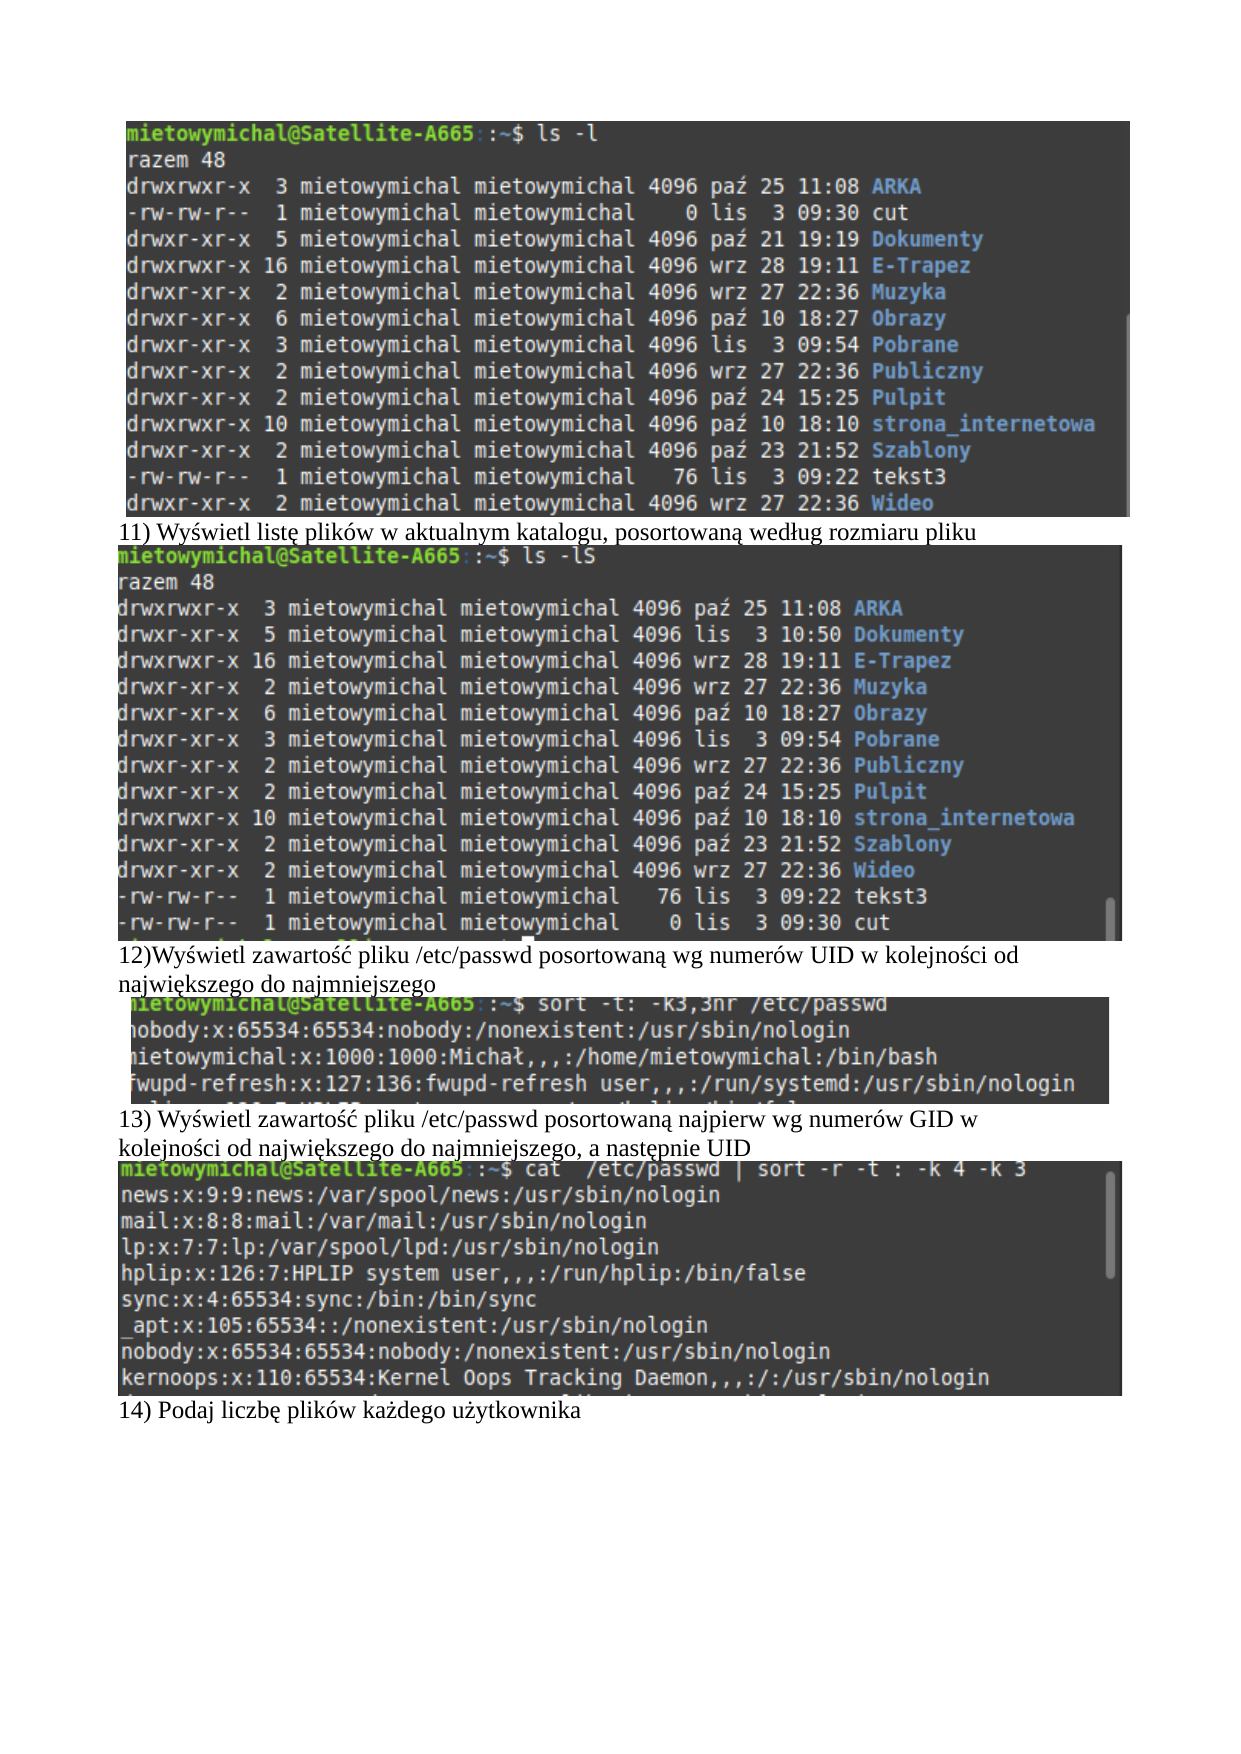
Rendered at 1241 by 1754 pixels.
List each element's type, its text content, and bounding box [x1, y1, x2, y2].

text 13) Wyświetl zawartość pliku /etc/passwd posortowaną najpierw wg numerów GID w [118, 998, 1122, 1133]
text 11) Wyświetl listę plików w aktualnym katalogu, posortowaną według rozmiaru pliku [118, 118, 1122, 545]
text kolejności od największego do najmniejszego, a następnie UID [118, 1133, 1122, 1161]
picture [118, 1161, 1123, 1396]
text 12)Wyświetl zawartość pliku /etc/passwd posortowaną wg numerów UID w kolejności od [118, 941, 1122, 969]
picture [126, 121, 1130, 517]
picture [118, 545, 1123, 941]
text największego do najmniejszego [118, 969, 1122, 998]
text 14) Podaj liczbę plików każdego użytkownika [118, 1396, 1122, 1424]
picture [131, 997, 1110, 1104]
